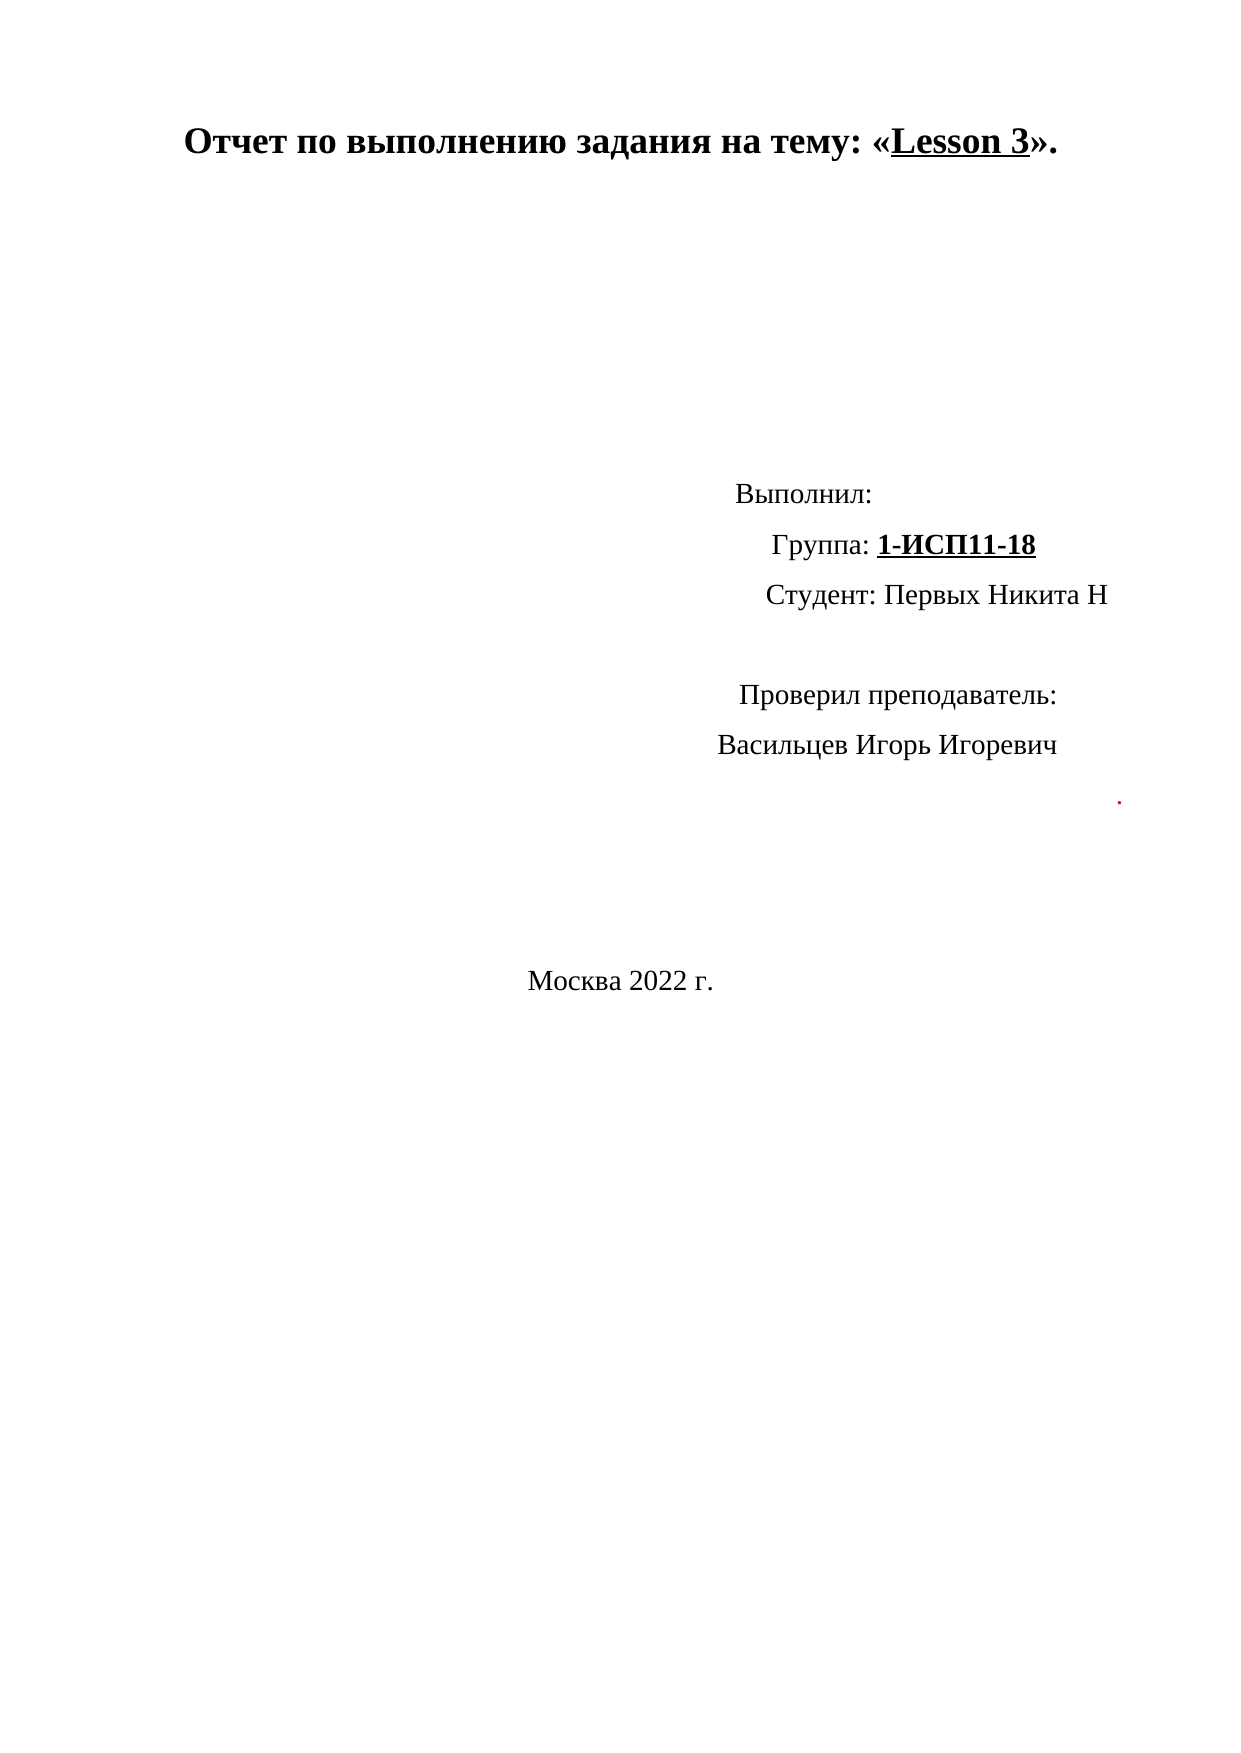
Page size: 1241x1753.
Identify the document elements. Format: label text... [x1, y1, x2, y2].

text Москва 2022 г. [492, 963, 749, 997]
text Отчет по выполнению задания на тему: «Lesson 3». [118, 118, 1123, 161]
text Проверил преподаватель: [118, 677, 1057, 711]
text Выполнил: [492, 477, 1123, 510]
text Васильцев Игорь Игоревич [118, 727, 1057, 761]
text Группа: 1-ИСП11-18 [118, 527, 1036, 560]
text . [118, 777, 1123, 811]
text Студент: Первых Никита Н [118, 577, 1108, 610]
